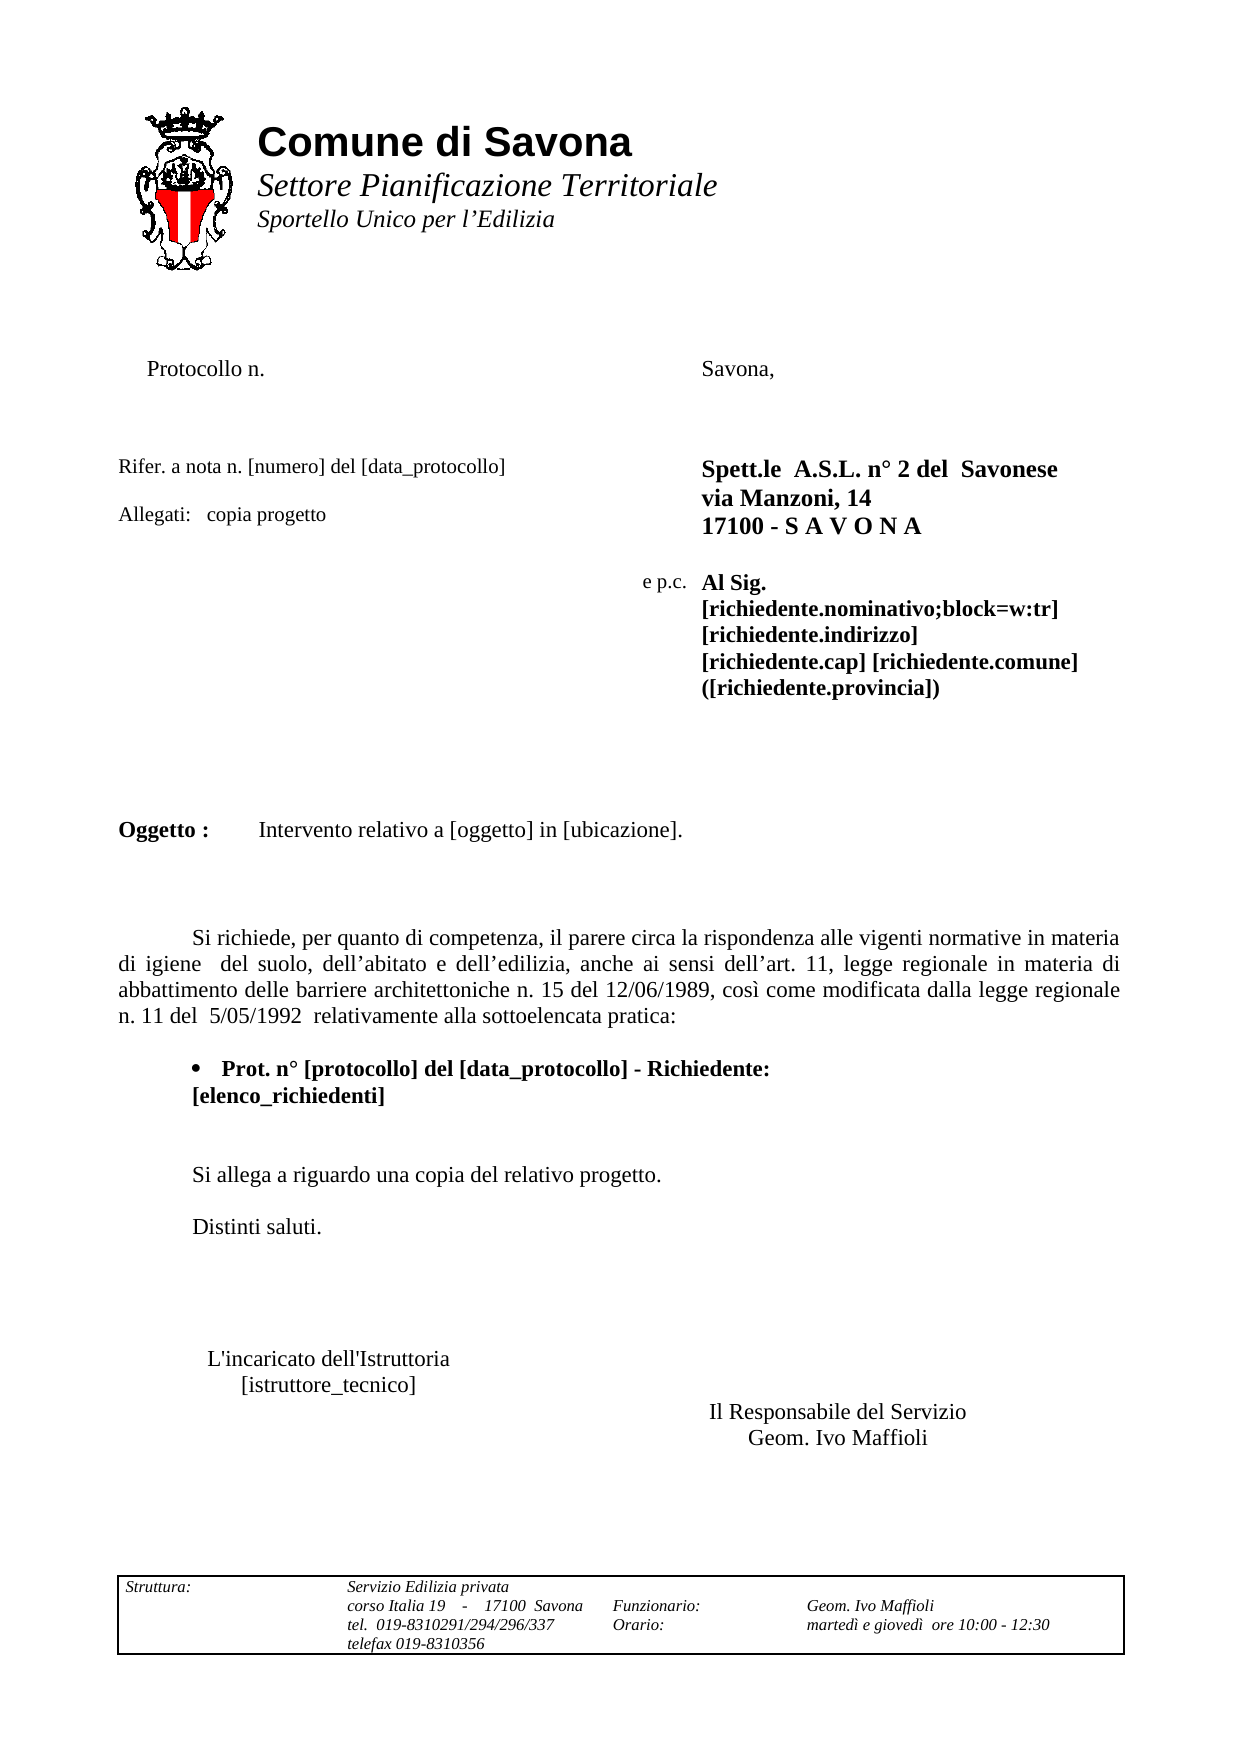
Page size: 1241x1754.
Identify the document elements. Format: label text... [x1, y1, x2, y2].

table_header Intervento relativo a [oggetto] in [ubicazione]. [251, 816, 1129, 842]
table_cell [532, 540, 694, 569]
list Prot. n° [protocollo] del [data_protocollo] - Richiedente: [192, 1055, 1122, 1082]
table_cell Il Responsabile del Servizio Geom. Ivo Maffioli [546, 1398, 1129, 1451]
table_cell [111, 569, 532, 729]
text Distinti saluti. [118, 1213, 1122, 1240]
table_header Protocollo n. [111, 355, 694, 382]
table_cell [111, 540, 532, 569]
table_header Spett.le A.S.L. n° 2 del Savonese via Manzoni, 14 17100 - S A V O N A [694, 454, 1137, 540]
table_header Oggetto : [111, 816, 251, 842]
table_header [532, 454, 694, 540]
table_header Rifer. a nota n. [numero] del [data_protocollo] Allegati: copia progetto [111, 454, 532, 540]
table_header [546, 1345, 1129, 1398]
table_cell e p.c. [532, 569, 694, 729]
text Si richiede, per quanto di competenza, il parere circa la rispondenza alle vigenti normative in materia di igiene del suolo, dell’abitato e dell’edilizia, anche ai sensi dell’art. 11, legge regionale in materia di abbattimento delle barriere architettoniche n. 15 del 12/06/1989, così come modificata dalla legge regionale n. 11 del 5/05/1992 relativamente alla sottoelencata pratica: [118, 923, 1122, 1029]
table_cell [694, 540, 1137, 569]
table_header Savona, [694, 355, 1129, 382]
text [elenco_richiedenti] [192, 1082, 1122, 1108]
table_cell [111, 1398, 546, 1451]
text Si allega a riguardo una copia del relativo progetto. [118, 1161, 1122, 1187]
table_cell Al Sig. [richiedente.nominativo;block=w:tr] [richiedente.indirizzo] [richiedente.cap] [richiedente.comune] ([richiedente.provincia]) [694, 569, 1137, 729]
table_header L'incaricato dell'Istruttoria [istruttore_tecnico] [111, 1345, 546, 1398]
